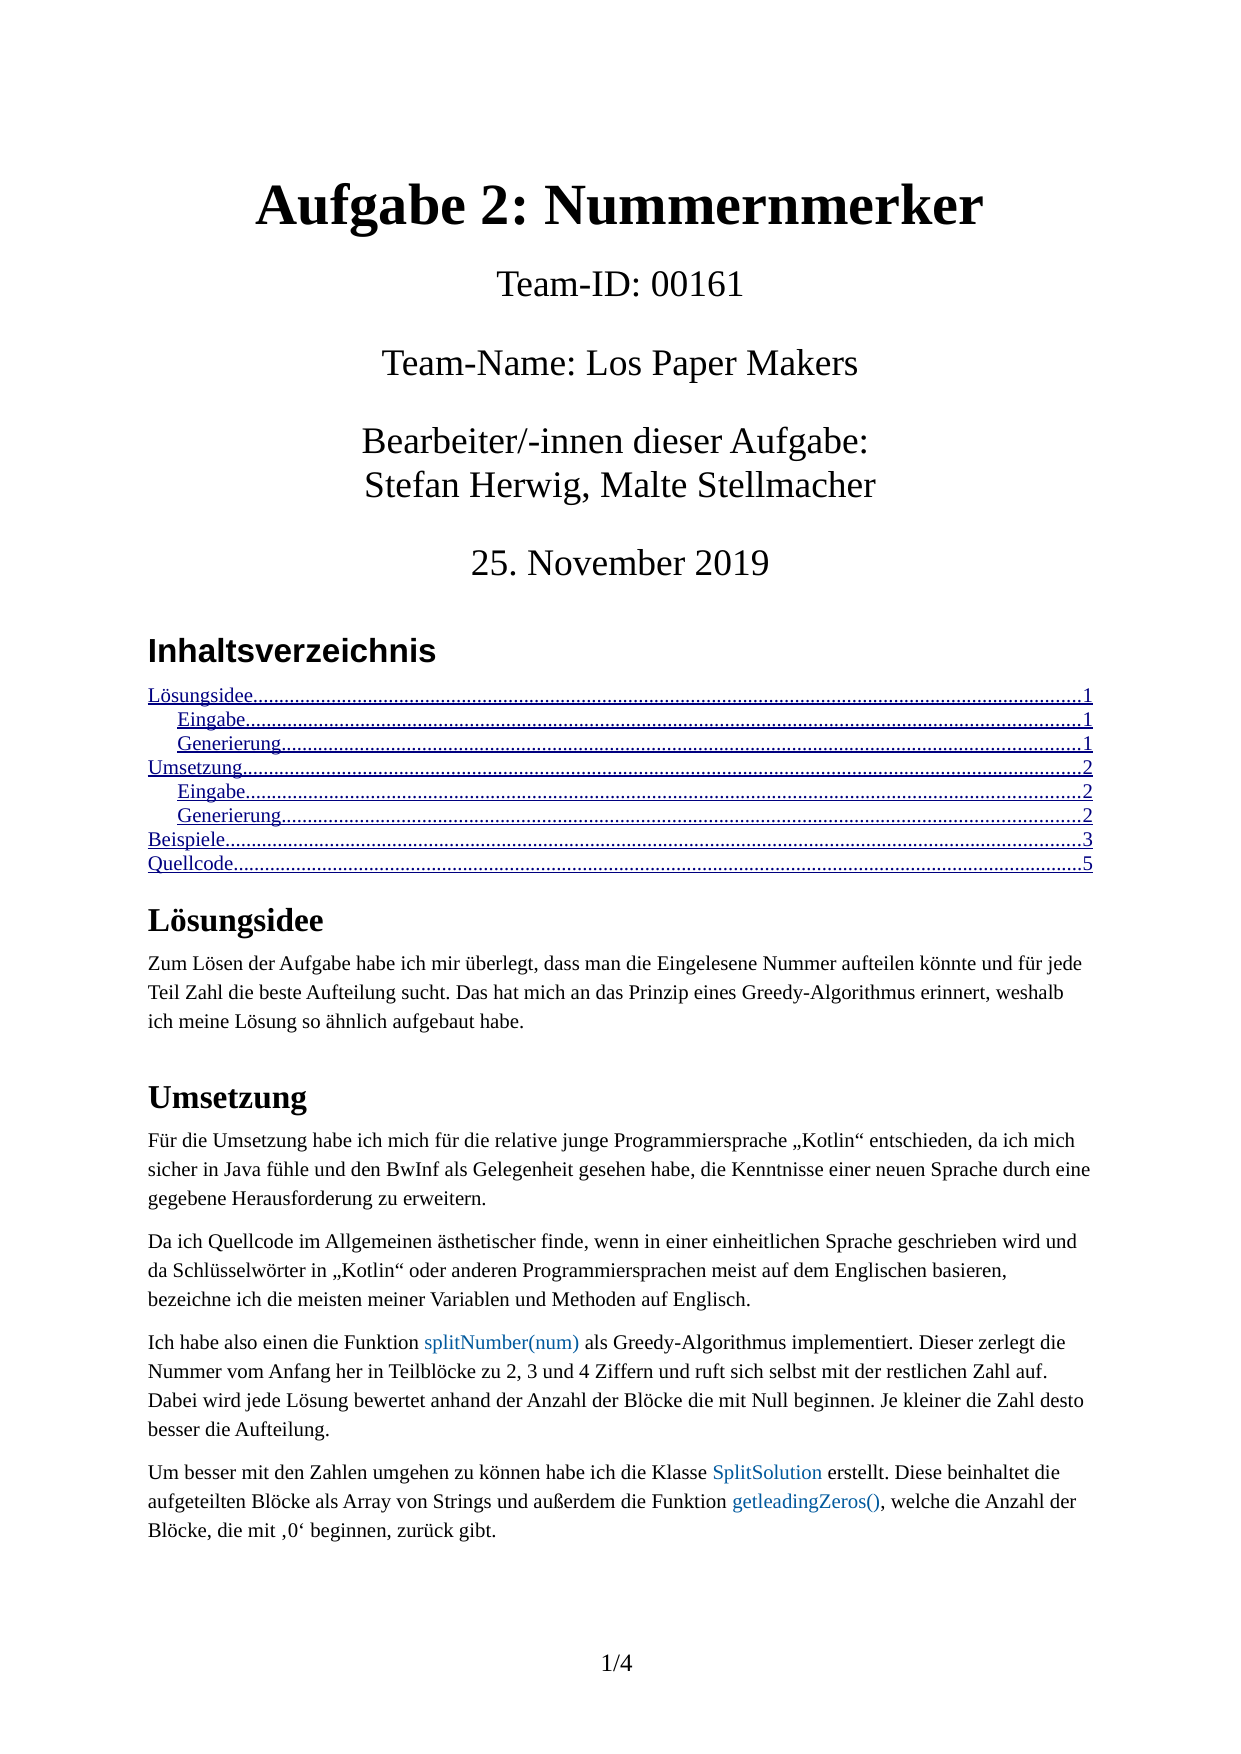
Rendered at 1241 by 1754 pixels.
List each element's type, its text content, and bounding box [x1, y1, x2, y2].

text Ich habe also einen die Funktion splitNumber(num) als Greedy-Algorithmus implementiert. Dieser zerlegt die Nummer vom Anfang her in Teilblöcke zu 2, 3 und 4 Ziffern und ruft sich selbst mit der restlichen Zahl auf. Dabei wird jede Lösung bewertet anhand der Anzahl der Blöcke die mit Null beginnen. Je kleiner die Zahl desto besser die Aufteilung. [148, 1330, 1093, 1441]
text Für die Umsetzung habe ich mich für die relative junge Programmiersprache „Kotlin“ entschieden, da ich mich sicher in Java fühle und den BwInf als Gelegenheit gesehen habe, die Kenntnisse einer neuen Sprache durch eine gegebene Herausforderung zu erweitern. [148, 1128, 1093, 1209]
text Umsetzung 2 [148, 755, 1093, 775]
subtitle Team-Name: Los Paper Makers [148, 340, 1093, 383]
text Lösungsidee 1 [148, 682, 1093, 703]
text Eingabe 1 [177, 707, 1093, 727]
text Um besser mit den Zahlen umgehen zu können habe ich die Klasse SplitSolution erstellt. Diese beinhaltet die aufgeteilten Blöcke als Array von Strings und außerdem die Funktion getleadingZeros(), welche die Anzahl der Blöcke, die mit ‚0‘ beginnen, zurück gibt. [148, 1460, 1093, 1542]
subtitle 25. November 2019 [148, 541, 1093, 584]
subtitle Bearbeiter/-innen dieser Aufgabe: Stefan Herwig, Malte Stellmacher [148, 419, 1093, 505]
subtitle Inhaltsverzeichnis [148, 632, 1093, 670]
text Generierung 2 [177, 803, 1093, 824]
text Beispiele 3 [148, 827, 1093, 848]
text Eingabe 2 [177, 779, 1093, 800]
text Generierung 1 [177, 731, 1093, 751]
text Da ich Quellcode im Allgemeinen ästhetischer finde, wenn in einer einheitlichen Sprache geschrieben wird und da Schlüsselwörter in „Kotlin“ oder anderen Programmiersprachen meist auf dem Englischen basieren, bezeichne ich die meisten meiner Variablen und Methoden auf Englisch. [148, 1229, 1093, 1311]
subtitle Umsetzung [148, 1077, 1093, 1115]
subtitle Lösungsidee [148, 900, 1093, 938]
subtitle Team-ID: 00161 [148, 262, 1093, 305]
text Quellcode 5 [148, 851, 1093, 872]
title Aufgabe 2: Nummernmerker [148, 170, 1093, 237]
text Zum Lösen der Aufgabe habe ich mir überlegt, dass man die Eingelesene Nummer aufteilen könnte und für jede Teil Zahl die beste Aufteilung sucht. Das hat mich an das Prinzip eines Greedy-Algorithmus erinnert, weshalb ich meine Lösung so ähnlich aufgebaut habe. [148, 951, 1093, 1033]
